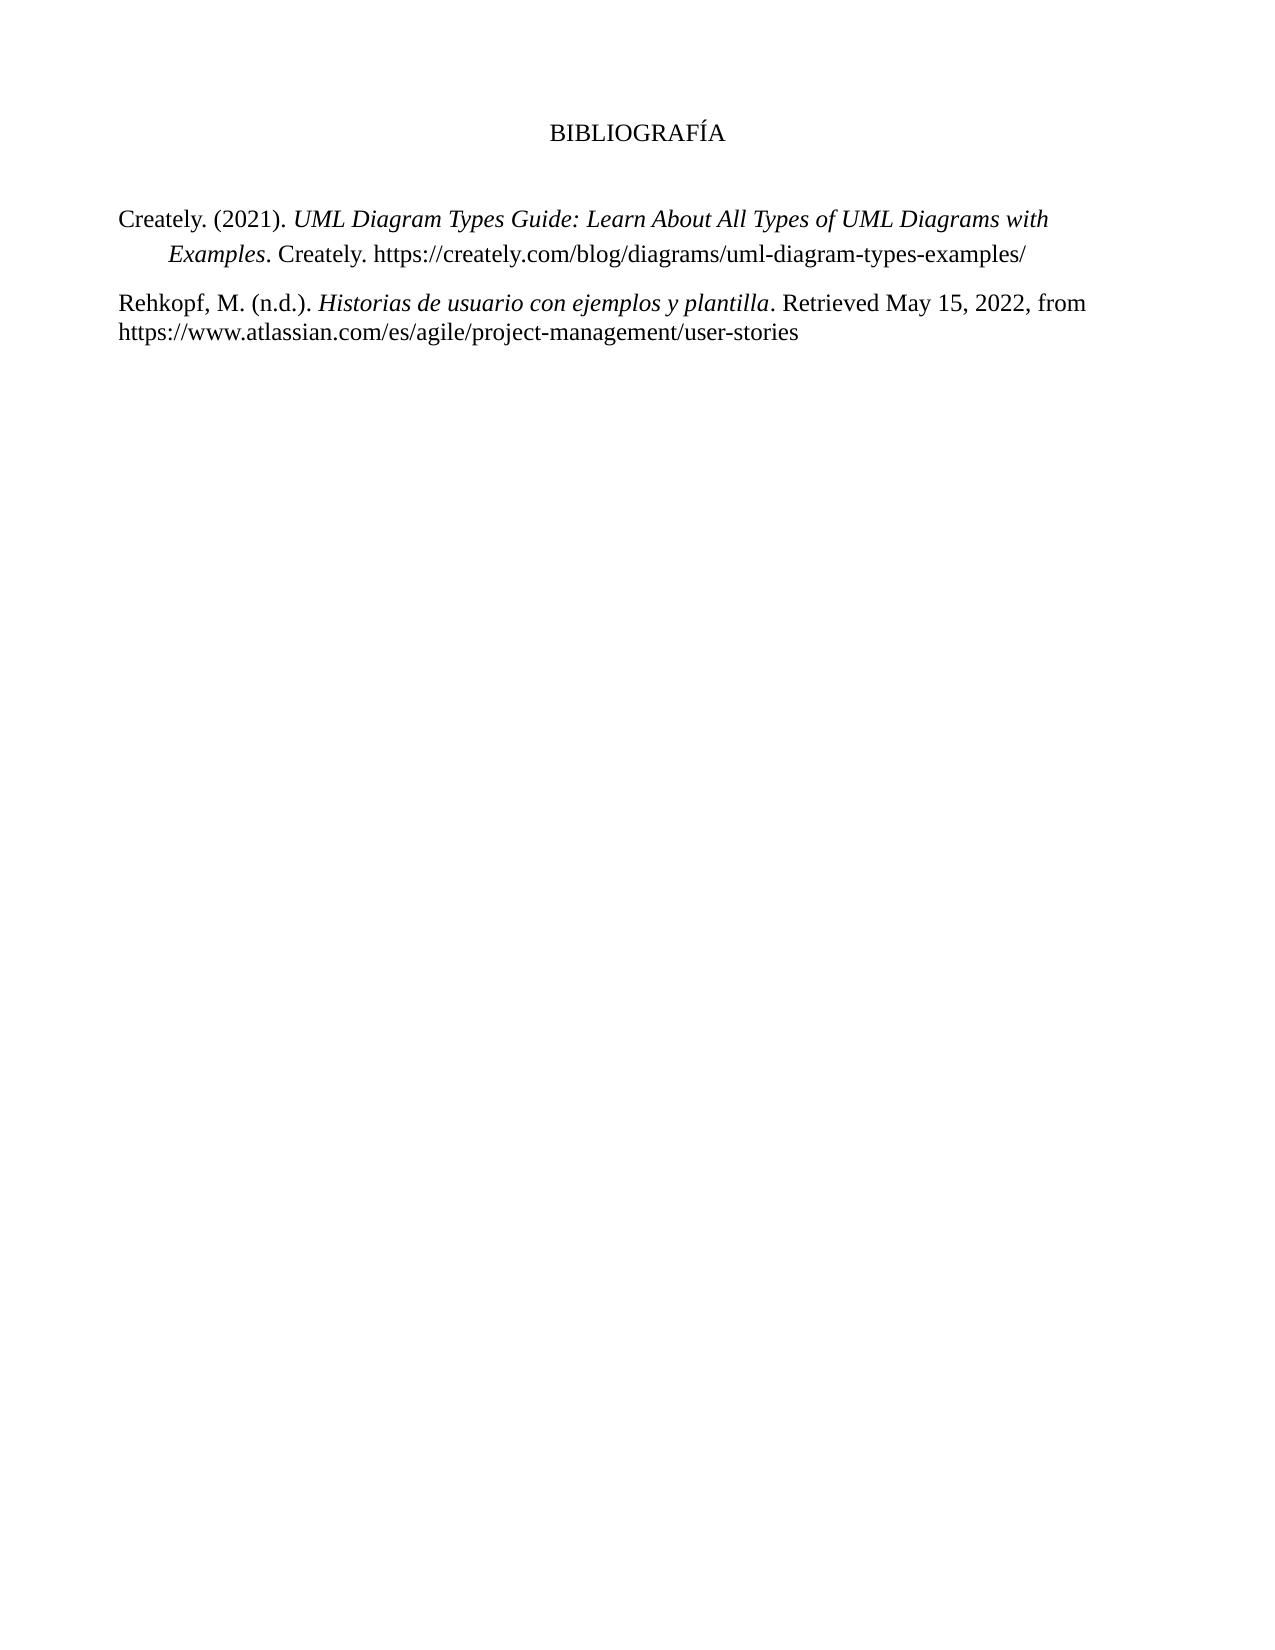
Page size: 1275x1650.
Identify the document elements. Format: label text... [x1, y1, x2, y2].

text Creately. (2021). UML Diagram Types Guide: Learn About All Types of UML Diagrams with Examples. Creately. https://creately.com/blog/diagrams/uml-diagram-types-examples/ [118, 204, 1157, 268]
text BIBLIOGRAFÍA [118, 118, 1157, 147]
text Rehkopf, M. (n.d.). Historias de usuario con ejemplos y plantilla. Retrieved May 15, 2022, from https://www.atlassian.com/es/agile/project-management/user-stories [118, 288, 1157, 345]
